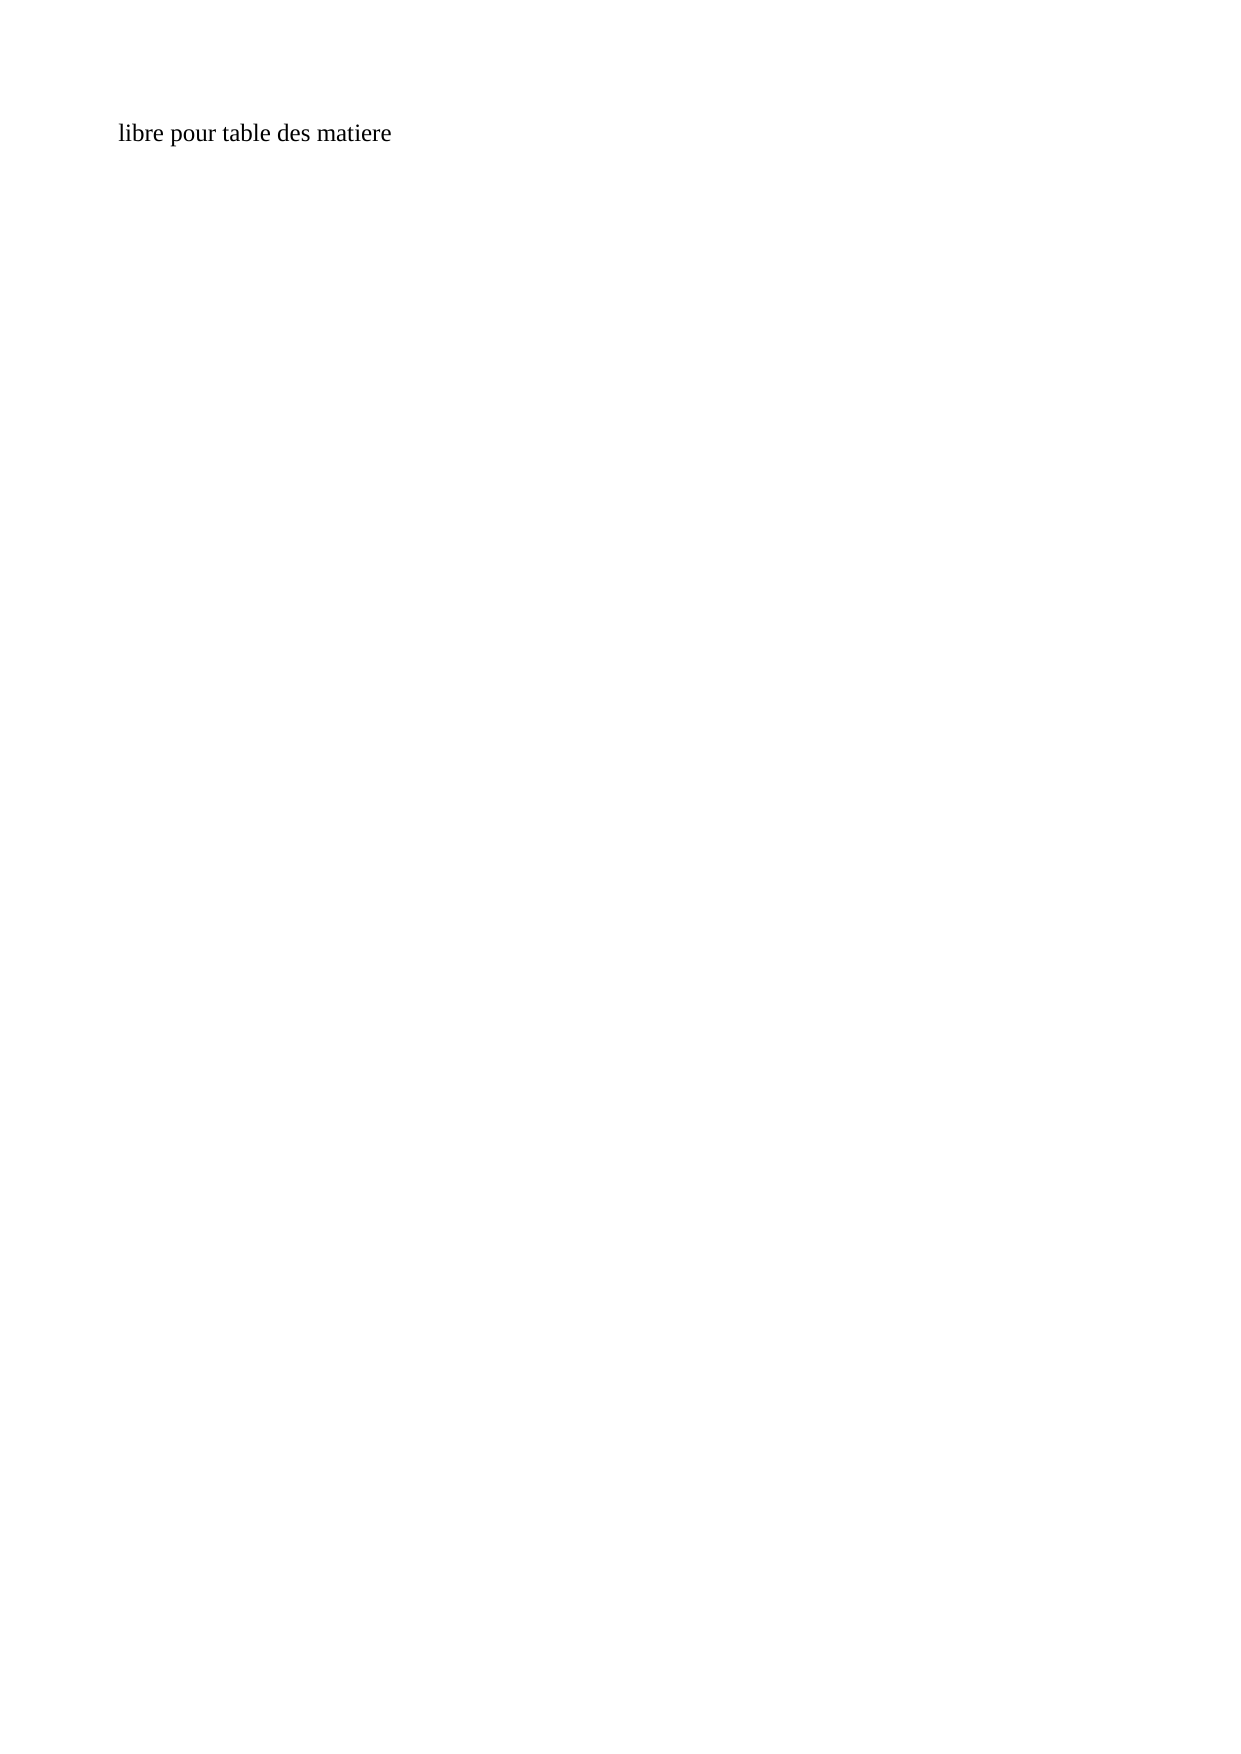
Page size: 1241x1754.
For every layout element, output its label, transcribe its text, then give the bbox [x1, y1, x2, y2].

text libre pour table des matiere [118, 118, 1122, 147]
